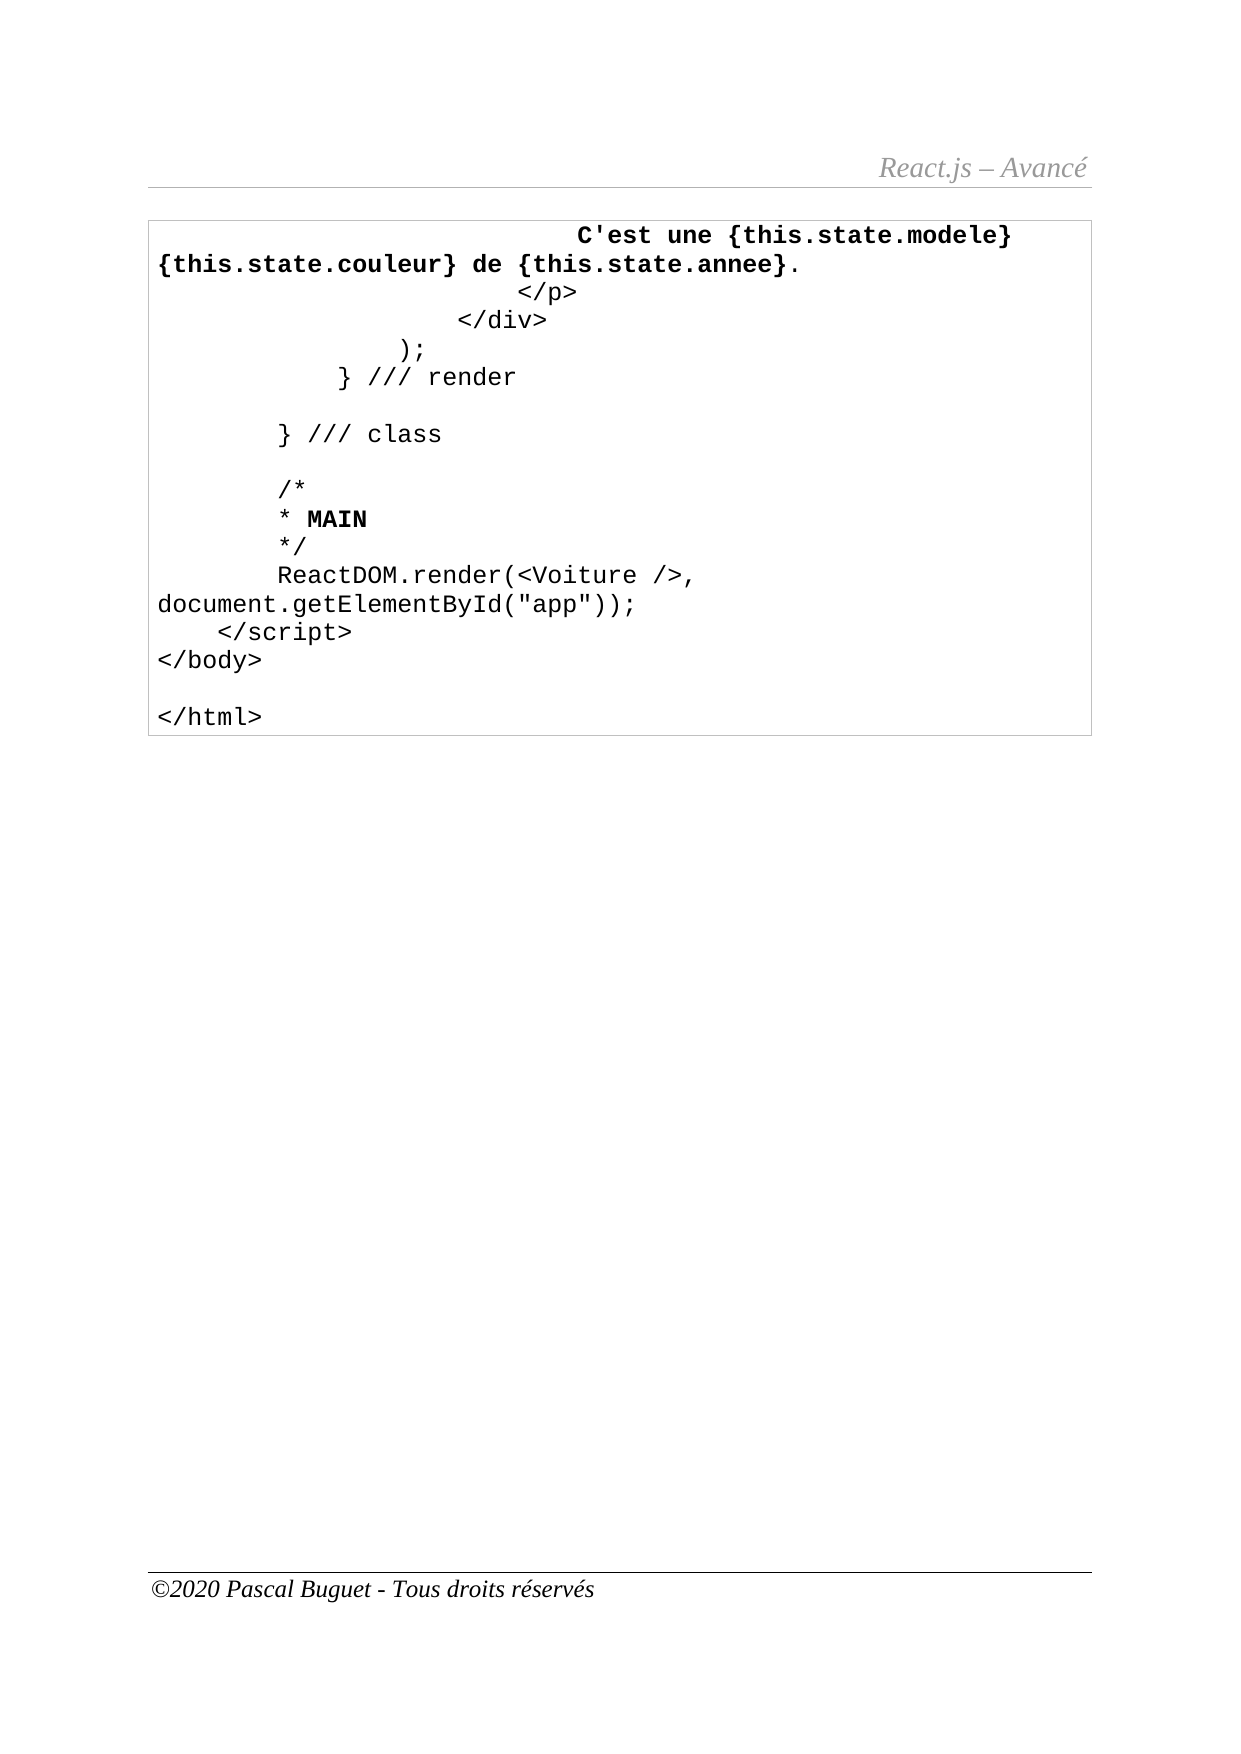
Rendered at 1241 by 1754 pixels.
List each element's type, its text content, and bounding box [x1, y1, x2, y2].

text C'est une {this.state.modele} {this.state.couleur} de {this.state.annee}. [149, 221, 1091, 276]
text ReactDOM.render(<Voiture />, document.getElementById("app")); [149, 560, 1091, 616]
text } /// render [149, 361, 1091, 393]
text </div> [149, 305, 1091, 333]
text </html> [149, 701, 1091, 735]
text </p> [149, 276, 1091, 305]
text </body> [149, 645, 1091, 676]
text } /// class [149, 418, 1091, 449]
text */ [149, 531, 1091, 560]
text /* [149, 475, 1091, 503]
text * MAIN [149, 503, 1091, 531]
text </script> [149, 616, 1091, 645]
text ); [149, 333, 1091, 361]
